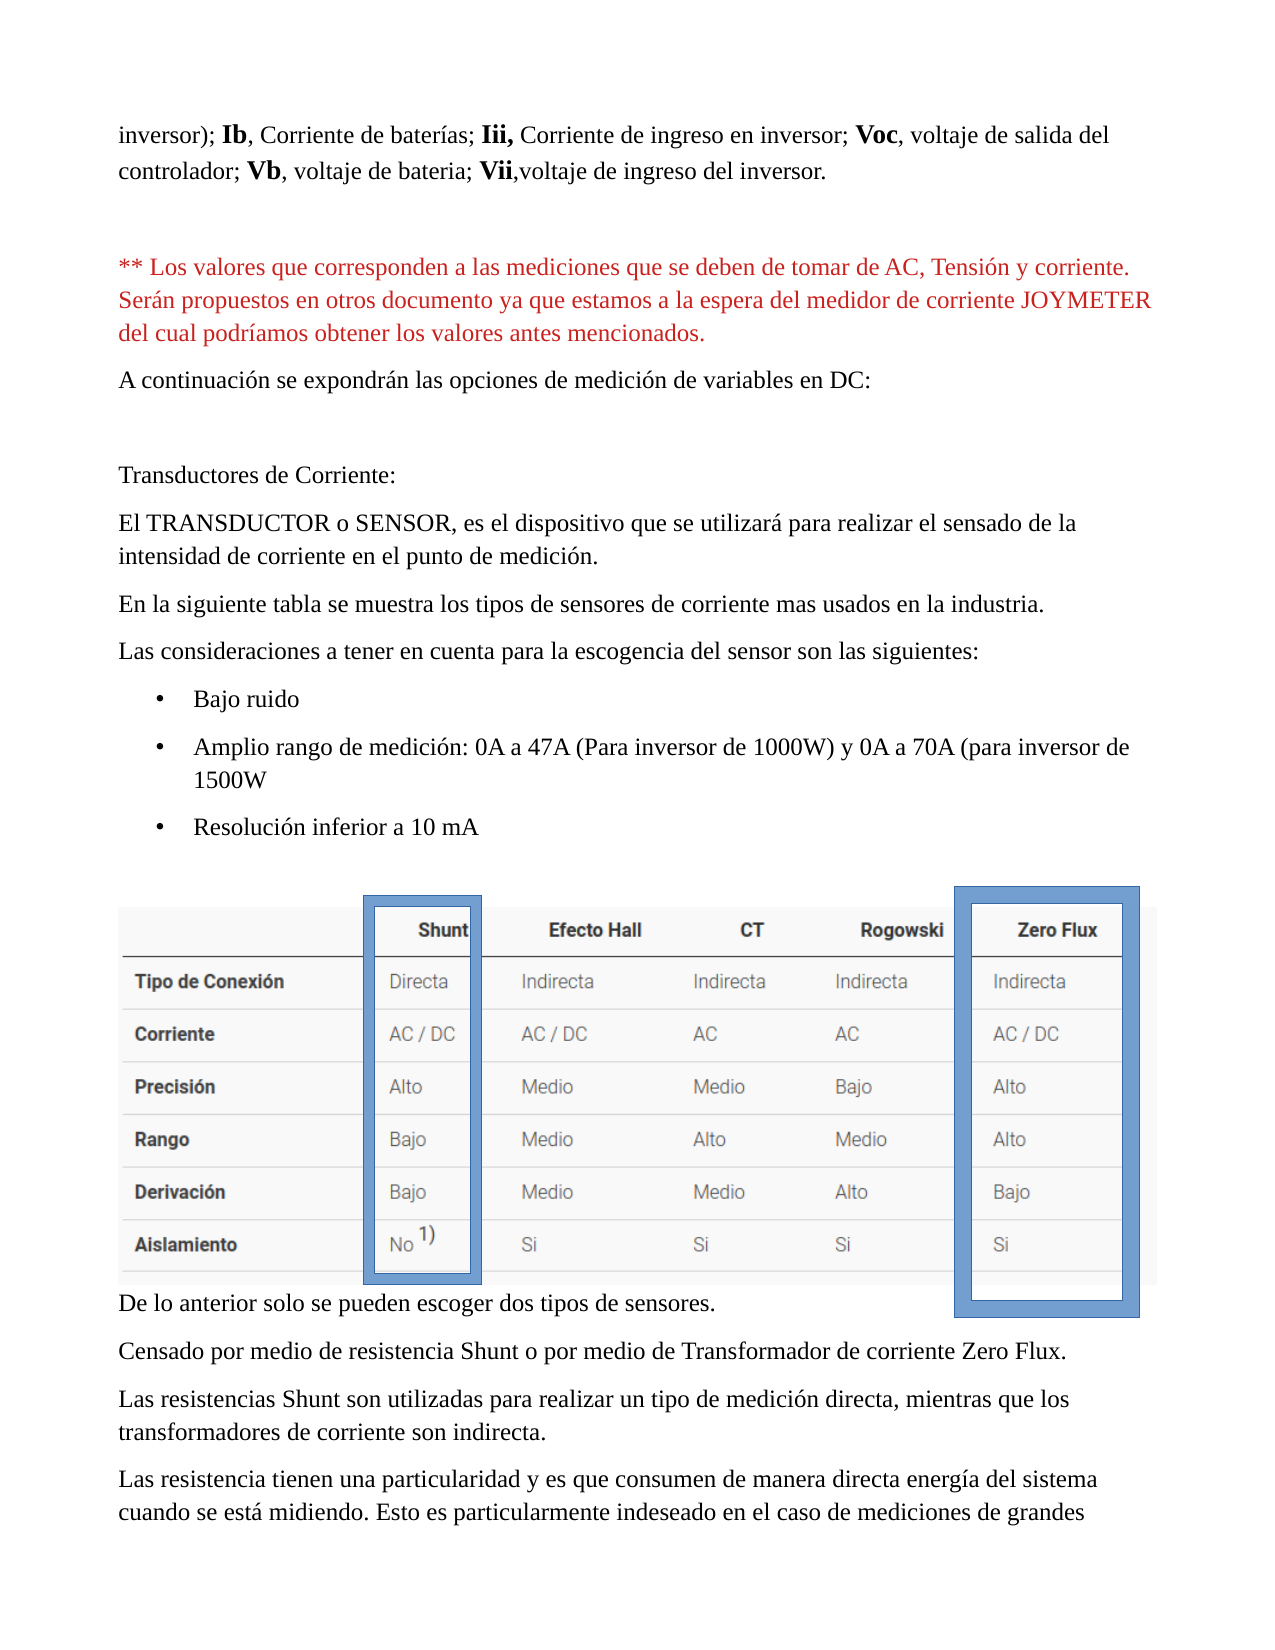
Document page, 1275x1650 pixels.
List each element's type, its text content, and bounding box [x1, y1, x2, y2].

list Resolución inferior a 10 mA [156, 812, 1157, 841]
picture [375, 907, 470, 1273]
text Las resistencia tienen una particularidad y es que consumen de manera directa energía del sistema cuando se está midiendo. Esto es particularmente indeseado en el caso de mediciones de grandes [118, 1464, 1157, 1526]
list Bajo ruido [156, 684, 1157, 713]
text [972, 1285, 1122, 1300]
picture [1140, 907, 1157, 1285]
text Las resistencias Shunt son utilizadas para realizar un tipo de medición directa, mientras que los transformadores de corriente son indirecta. [118, 1384, 1157, 1446]
picture [972, 907, 1122, 1285]
picture [118, 907, 363, 1285]
text El TRANSDUCTOR o SENSOR, es el dispositivo que se utilizará para realizar el sensado de la intensidad de corriente en el punto de medición. [118, 508, 1157, 570]
text En la siguiente tabla se muestra los tipos de sensores de corriente mas usados en la industria. [118, 589, 1157, 618]
text inversor); Ib, Corriente de baterías; Iii, Corriente de ingreso en inversor; Voc, voltaje de salida del controlador; Vb, voltaje de bateria; Vii,voltaje de ingreso del inversor. [118, 118, 1157, 185]
picture [482, 907, 954, 1285]
text A continuación se expondrán las opciones de medición de variables en DC: [118, 365, 1157, 394]
text ** Los valores que corresponden a las mediciones que se deben de tomar de AC, Tensión y corriente. Serán propuestos en otros documento ya que estamos a la espera del medidor de corriente JOYMETER del cual podríamos obtener los valores antes mencionados. [118, 252, 1157, 347]
list Amplio rango de medición: 0A a 47A (Para inversor de 1000W) y 0A a 70A (para inversor de 1500W [156, 732, 1157, 793]
text Transductores de Corriente: [118, 461, 1157, 489]
text Las consideraciones a tener en cuenta para la escogencia del sensor son las siguientes: [118, 636, 1157, 665]
text Censado por medio de resistencia Shunt o por medio de Transformador de corriente Zero Flux. [118, 1336, 1157, 1365]
text De lo anterior solo se pueden escoger dos tipos de sensores. [118, 1285, 954, 1317]
